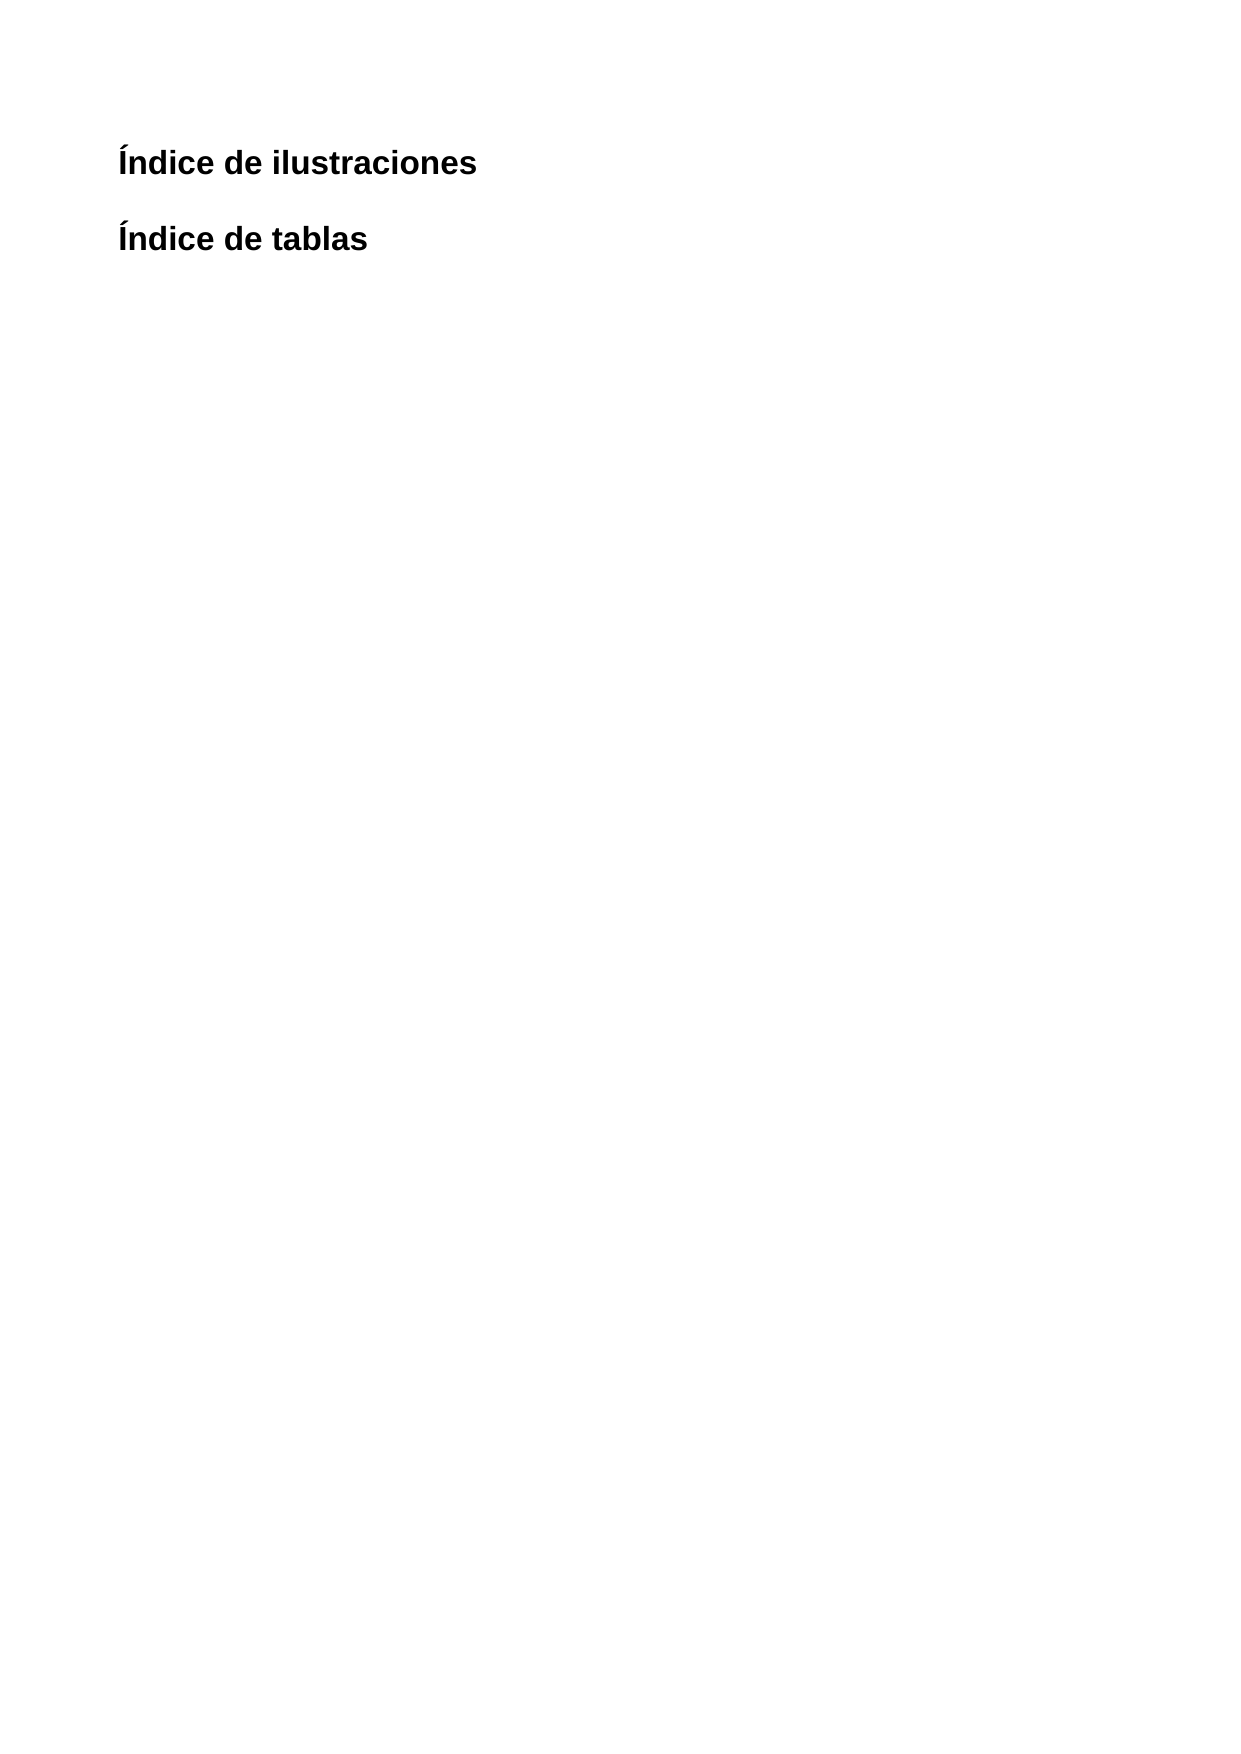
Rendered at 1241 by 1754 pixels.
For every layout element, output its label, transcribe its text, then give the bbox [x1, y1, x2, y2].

subtitle Índice de ilustraciones [118, 143, 1122, 182]
subtitle Índice de tablas [118, 219, 1122, 257]
